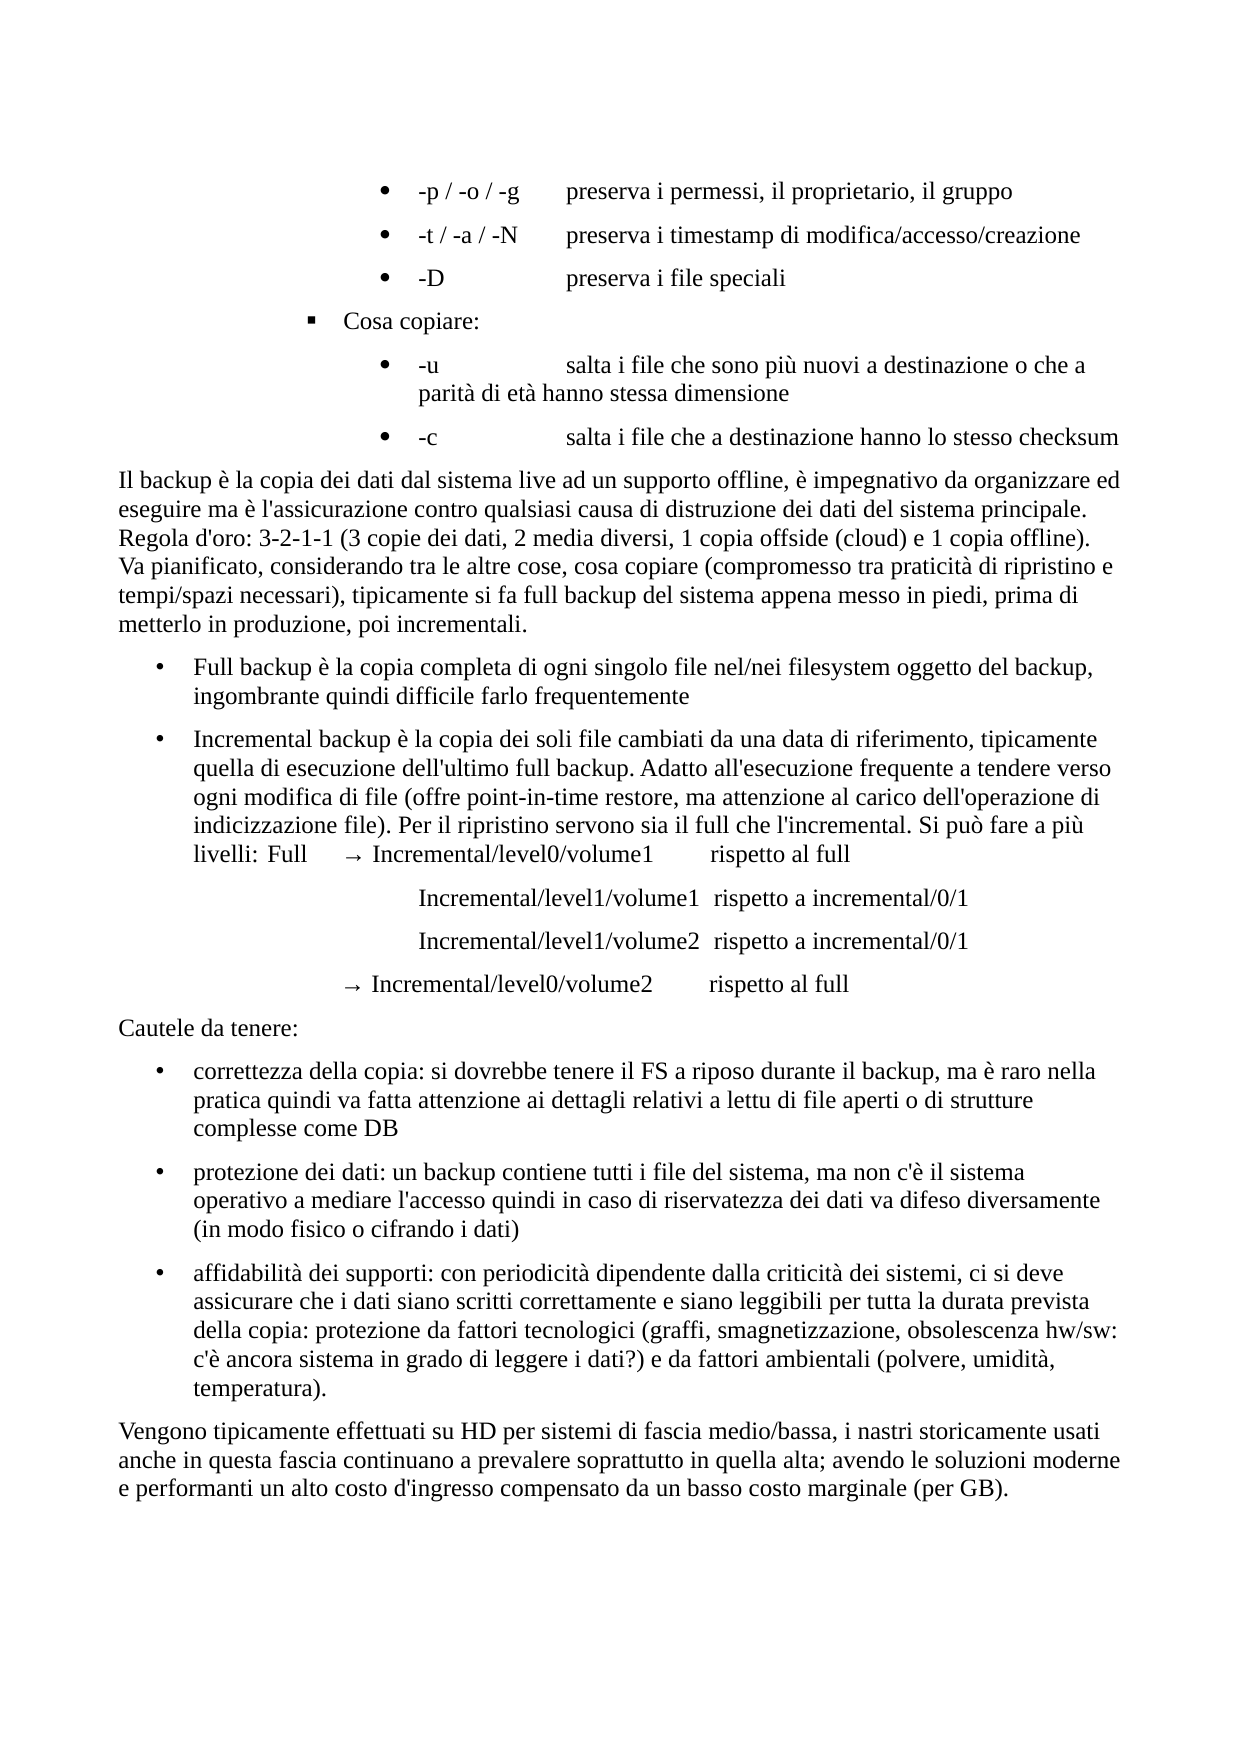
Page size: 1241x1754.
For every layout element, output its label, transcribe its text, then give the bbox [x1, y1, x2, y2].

list -p / -o / -g preserva i permessi, il proprietario, il gruppo [381, 176, 1122, 205]
list correttezza della copia: si dovrebbe tenere il FS a riposo durante il backup, ma è raro nella pratica quindi va fatta attenzione ai dettagli relativi a lettu di file aperti o di strutture complesse come DB [156, 1056, 1122, 1142]
text Il backup è la copia dei dati dal sistema live ad un supporto offline, è impegnativo da organizzare ed eseguire ma è l'assicurazione contro qualsiasi causa di distruzione dei dati del sistema principale. Regola d'oro: 3-2-1-1 (3 copie dei dati, 2 media diversi, 1 copia offside (cloud) e 1 copia offline). Va pianificato, considerando tra le altre cose, cosa copiare (compromesso tra praticità di ripristino e tempi/spazi necessari), tipicamente si fa full backup del sistema appena messo in piedi, prima di metterlo in produzione, poi incrementali. [118, 465, 1122, 638]
list protezione dei dati: un backup contiene tutti i file del sistema, ma non c'è il sistema operativo a mediare l'accesso quindi in caso di riservatezza dei dati va difeso diversamente (in modo fisico o cifrando i dati) [156, 1157, 1122, 1243]
list -c salta i file che a destinazione hanno lo stesso checksum [381, 422, 1122, 451]
list Full backup è la copia completa di ogni singolo file nel/nei filesystem oggetto del backup, ingombrante quindi difficile farlo frequentemente [156, 652, 1122, 710]
list Incremental backup è la copia dei soli file cambiati da una data di riferimento, tipicamente quella di esecuzione dell'ultimo full backup. Adatto all'esecuzione frequente a tendere verso ogni modifica di file (offre point-in-time restore, ma attenzione al carico dell'operazione di indicizzazione file). Per il ripristino servono sia il full che l'incremental. Si può fare a più livelli: Full → Incremental/level0/volume1 rispetto al full [156, 724, 1122, 868]
text → Incremental/level0/volume2 rispetto al full [118, 969, 1122, 998]
list -u salta i file che sono più nuovi a destinazione o che a parità di età hanno stessa dimensione [381, 350, 1122, 407]
text Vengono tipicamente effettuati su HD per sistemi di fascia medio/bassa, i nastri storicamente usati anche in questa fascia continuano a prevalere soprattutto in quella alta; avendo le soluzioni moderne e performanti un alto costo d'ingresso compensato da un basso costo marginale (per GB). [118, 1416, 1122, 1502]
list -D preserva i file speciali [381, 263, 1122, 292]
text Cautele da tenere: [118, 1013, 1122, 1041]
list -t / -a / -N preserva i timestamp di modifica/accesso/creazione [381, 220, 1122, 248]
list Incremental/level1/volume1 rispetto a incremental/0/1 [381, 883, 1122, 911]
list Incremental/level1/volume2 rispetto a incremental/0/1 [381, 926, 1122, 955]
list Cosa copiare: [306, 306, 1122, 335]
list affidabilità dei supporti: con periodicità dipendente dalla criticità dei sistemi, ci si deve assicurare che i dati siano scritti correttamente e siano leggibili per tutta la durata prevista della copia: protezione da fattori tecnologici (graffi, smagnetizzazione, obsolescenza hw/sw: c'è ancora sistema in grado di leggere i dati?) e da fattori ambientali (polvere, umidità, temperatura). [156, 1258, 1122, 1401]
